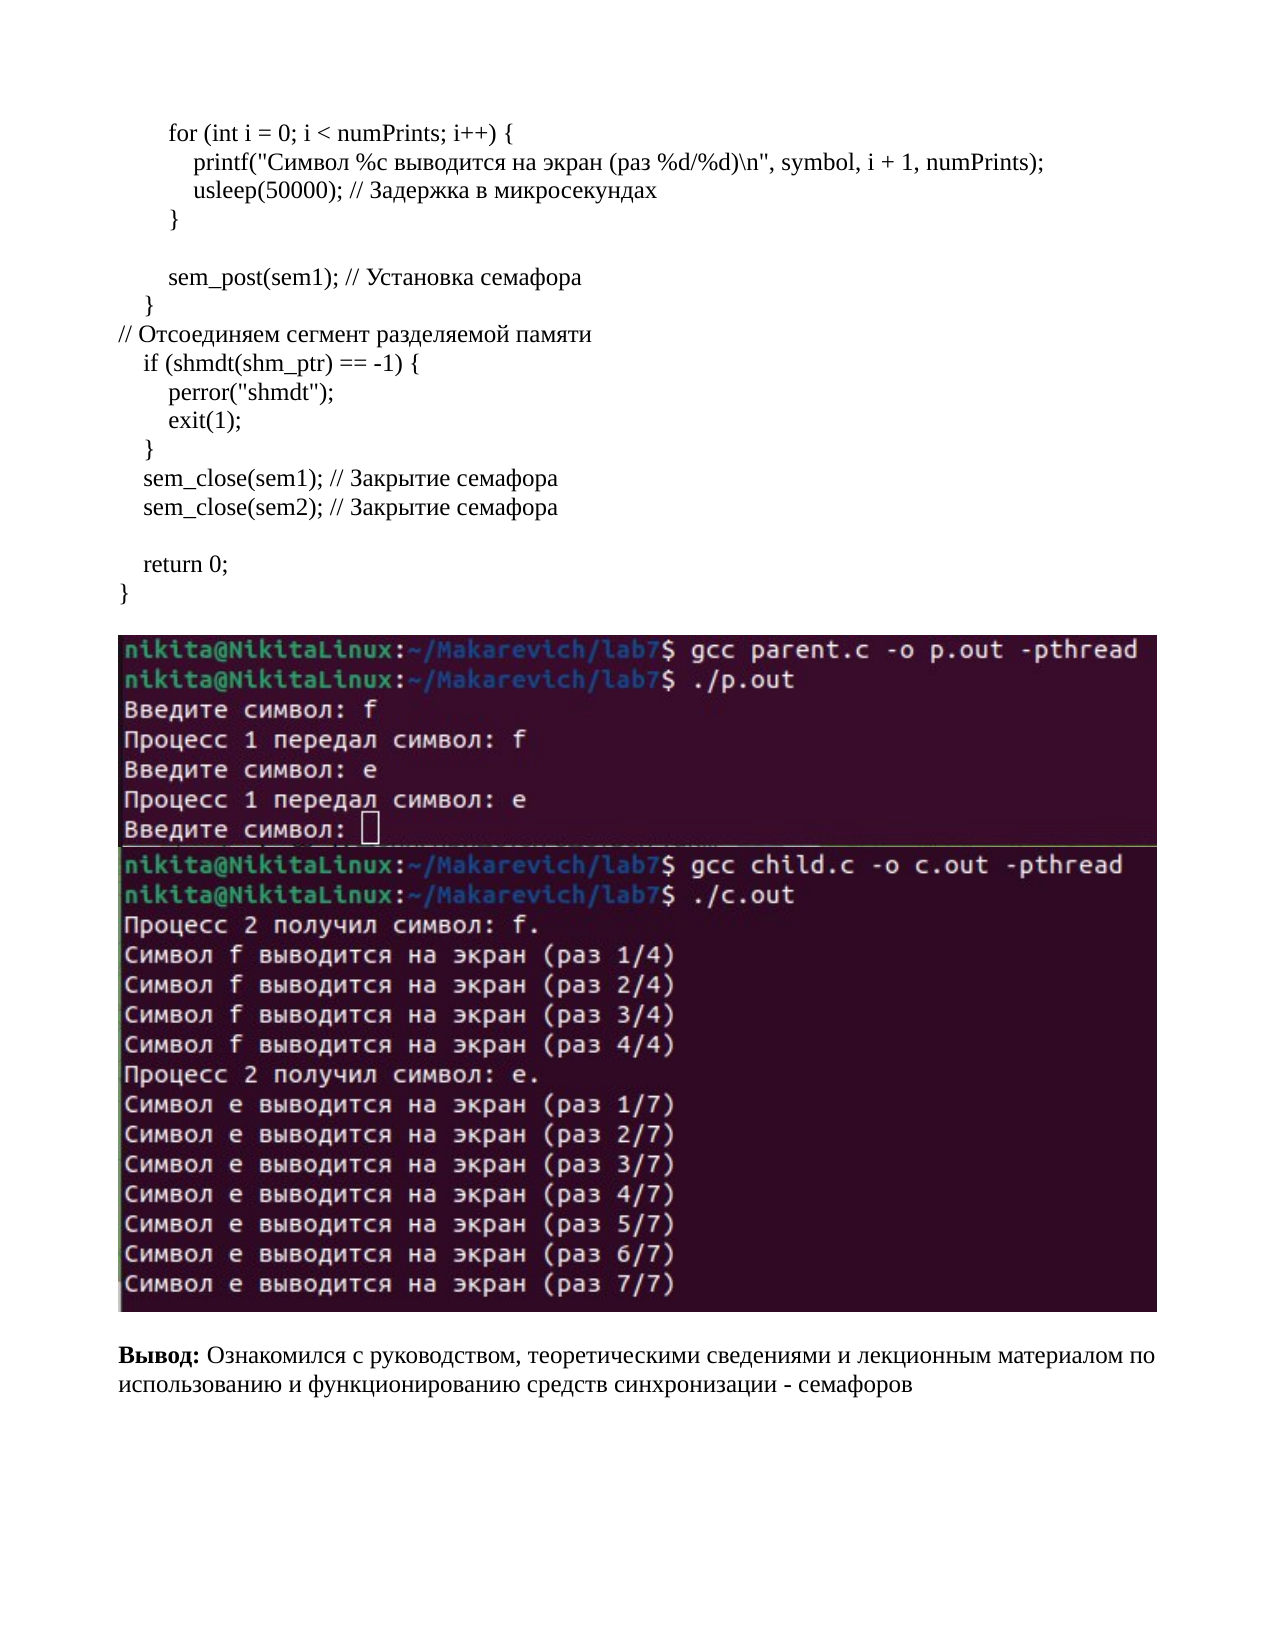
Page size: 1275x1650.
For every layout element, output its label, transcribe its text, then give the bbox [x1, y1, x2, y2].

text exit(1); [118, 406, 1157, 434]
text usleep(50000); // Задержка в микросекундах [118, 176, 1157, 204]
text sem_close(sem1); // Закрытие семафора [118, 463, 1157, 492]
text if (shmdt(shm_ptr) == -1) { [118, 348, 1157, 377]
text printf("Символ %c выводится на экран (раз %d/%d)\n", symbol, i + 1, numPrints); [118, 147, 1157, 176]
text sem_post(sem1); // Установка семафора [118, 262, 1157, 291]
text } [118, 434, 1157, 463]
text } [118, 204, 1157, 233]
text for (int i = 0; i < numPrints; i++) { [118, 118, 1157, 147]
text perror("shmdt"); [118, 377, 1157, 406]
text return 0; [118, 549, 1157, 578]
text // Отсоединяем сегмент разделяемой памяти [118, 319, 1157, 348]
text Вывод: Ознакомился с руководством, теоретическими сведениями и лекционным материалом по использованию и функционированию средств синхронизации - семафоров [118, 1340, 1157, 1398]
text } [118, 578, 1157, 607]
text sem_close(sem2); // Закрытие семафора [118, 492, 1157, 521]
text } [118, 291, 1157, 319]
